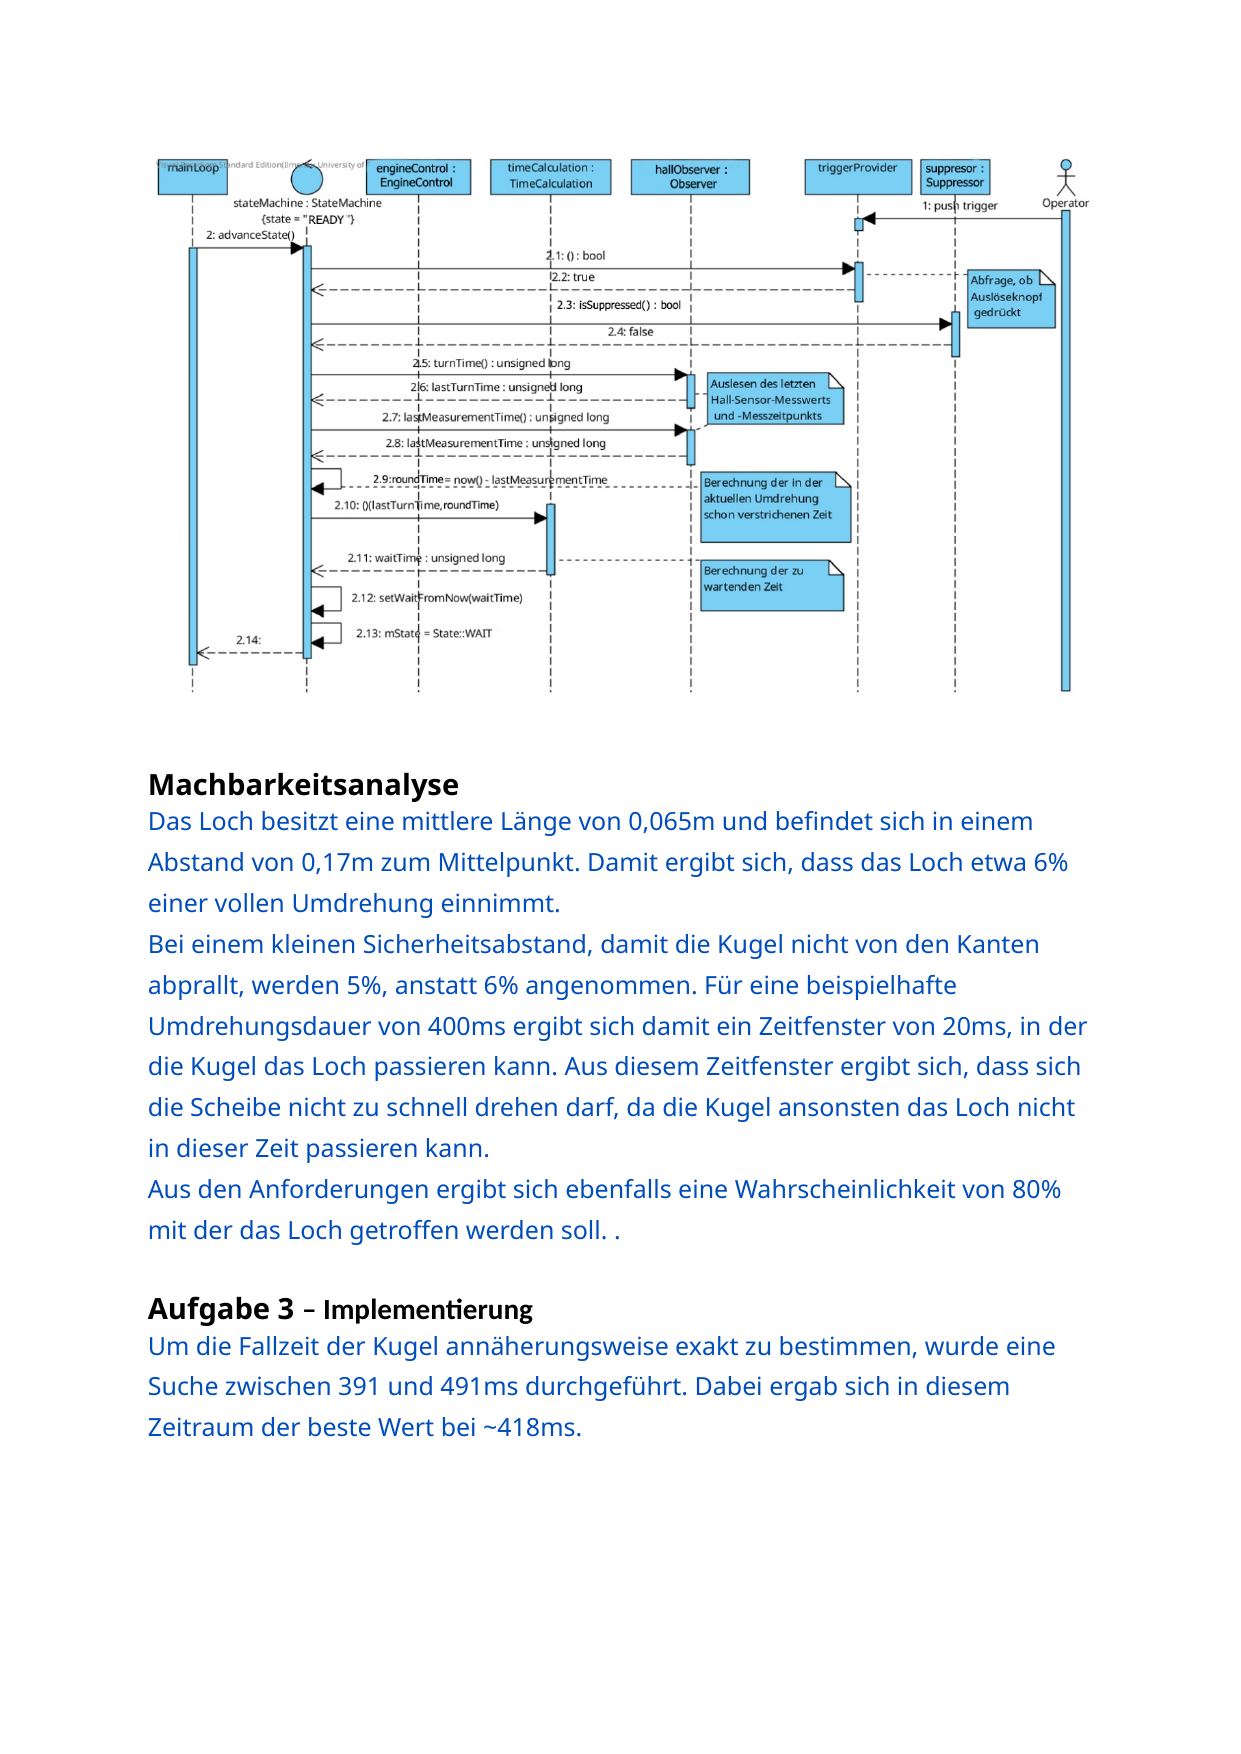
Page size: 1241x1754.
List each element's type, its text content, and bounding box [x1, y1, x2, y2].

text Machbarkeitsanalyse [148, 764, 1093, 804]
text Aufgabe 3 – Implementierung [148, 1288, 1093, 1328]
text Das Loch besitzt eine mittlere Länge von 0,065m und befindet sich in einem Abstand von 0,17m zum Mittelpunkt. Damit ergibt sich, dass das Loch etwa 6% einer vollen Umdrehung einnimmt. Bei einem kleinen Sicherheitsabstand, damit die Kugel nicht von den Kanten abprallt, werden 5%, anstatt 6% angenommen. Für eine beispielhafte Umdrehungsdauer von 400ms ergibt sich damit ein Zeitfenster von 20ms, in der die Kugel das Loch passieren kann. Aus diesem Zeitfenster ergibt sich, dass sich die Scheibe nicht zu schnell drehen darf, da die Kugel ansonsten das Loch nicht in dieser Zeit passieren kann. Aus den Anforderungen ergibt sich ebenfalls eine Wahrscheinlichkeit von 80% mit der das Loch getroffen werden soll. . [148, 804, 1093, 1246]
text Um die Fallzeit der Kugel annäherungsweise exakt zu bestimmen, wurde eine Suche zwischen 391 und 491ms durchgeführt. Dabei ergab sich in diesem Zeitraum der beste Wert bei ~418ms. [148, 1328, 1093, 1444]
